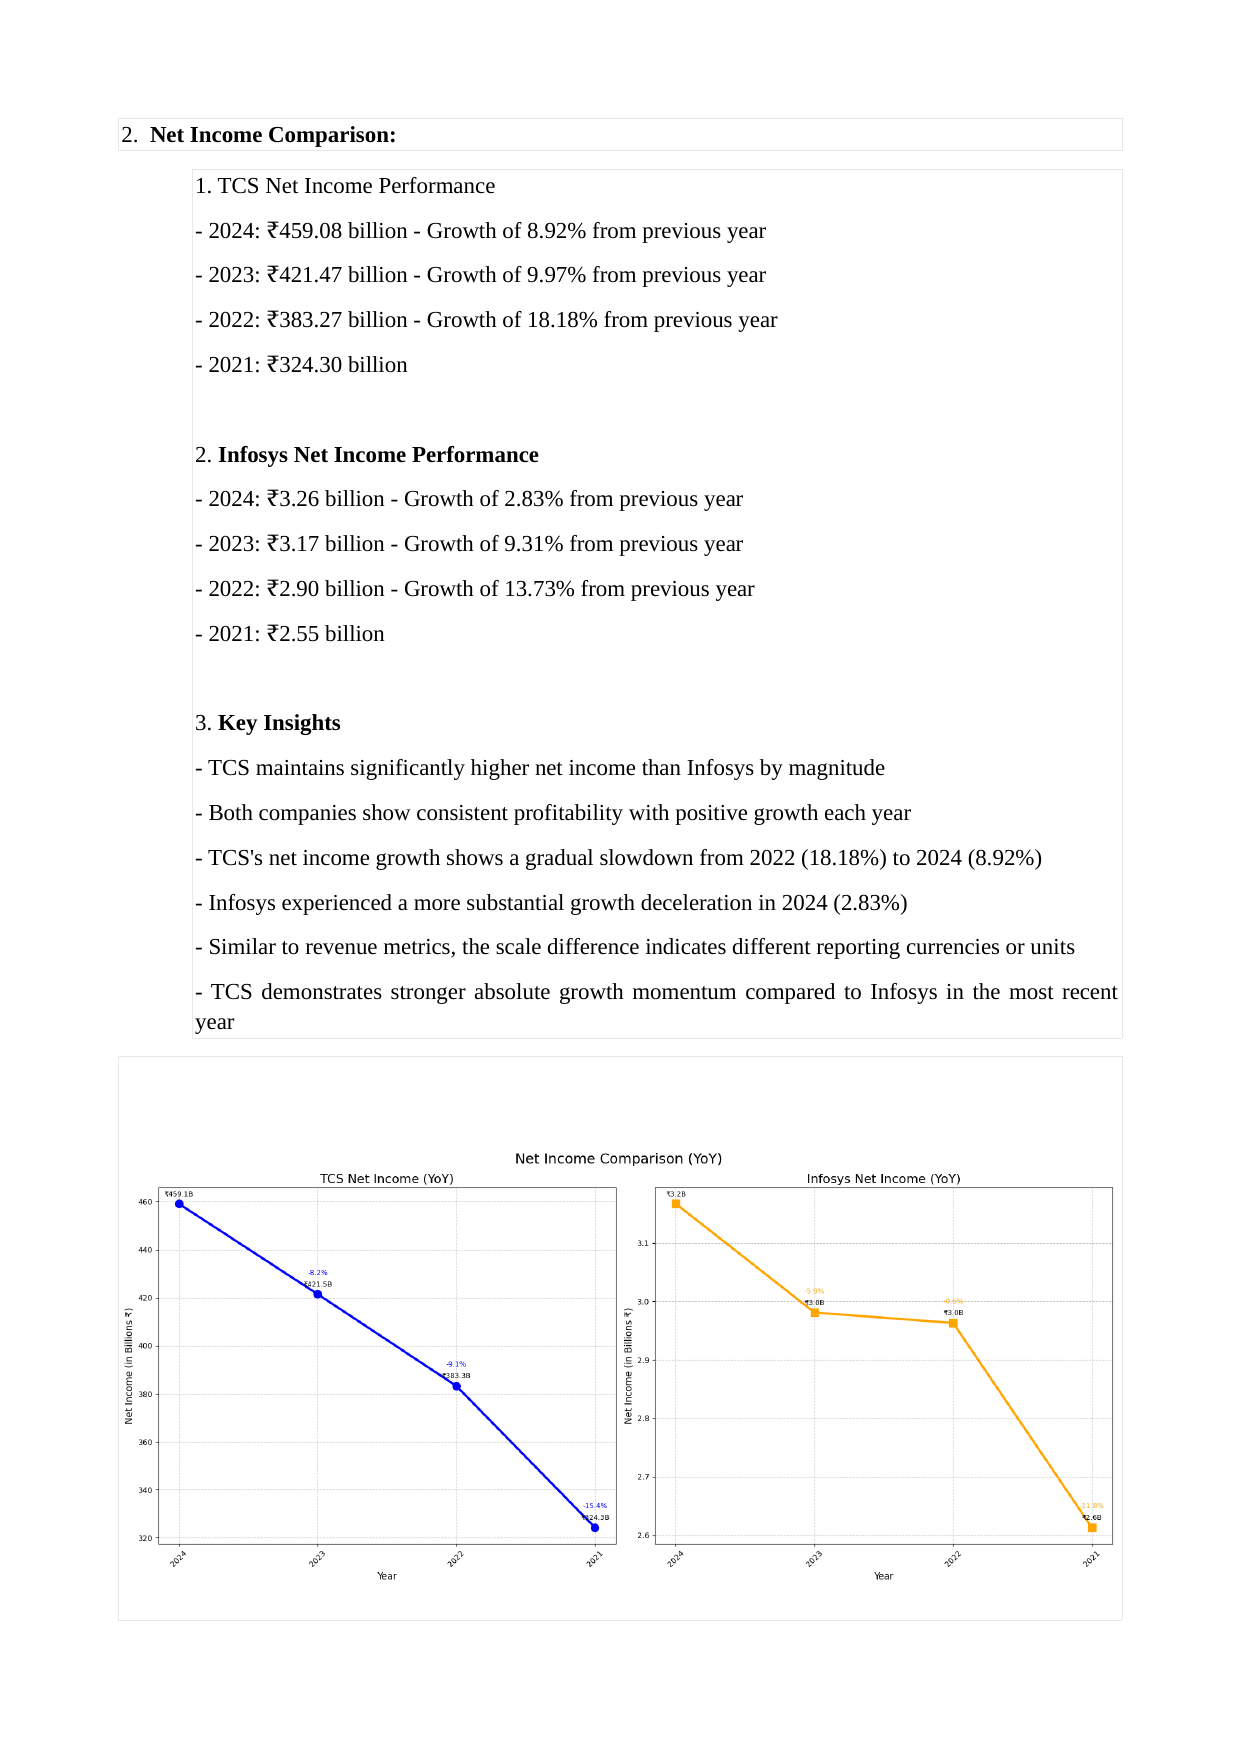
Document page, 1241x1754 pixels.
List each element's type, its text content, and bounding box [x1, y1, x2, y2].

text - TCS demonstrates stronger absolute growth momentum compared to Infosys in the most recent year [193, 975, 1122, 1038]
picture [120, 1147, 1118, 1587]
text - 2022: ₹383.27 billion - Growth of 18.18% from previous year [193, 303, 1122, 333]
text - 2023: ₹421.47 billion - Growth of 9.97% from previous year [193, 258, 1122, 288]
text 3. Key Insights [193, 706, 1122, 736]
text 2. Net Income Comparison: [119, 119, 1122, 150]
text 1. TCS Net Income Performance [193, 170, 1122, 198]
text - Infosys experienced a more substantial growth deceleration in 2024 (2.83%) [193, 886, 1122, 915]
text 2. Infosys Net Income Performance [193, 438, 1122, 467]
text - 2024: ₹3.26 billion - Growth of 2.83% from previous year [193, 482, 1122, 512]
text - 2021: ₹324.30 billion [193, 348, 1122, 377]
text - TCS maintains significantly higher net income than Infosys by magnitude [193, 751, 1122, 781]
text - Both companies show consistent profitability with positive growth each year [193, 796, 1122, 825]
text - Similar to revenue metrics, the scale difference indicates different reporting currencies or units [193, 930, 1122, 960]
text - TCS's net income growth shows a gradual slowdown from 2022 (18.18%) to 2024 (8.92%) [193, 841, 1122, 870]
text - 2023: ₹3.17 billion - Growth of 9.31% from previous year [193, 527, 1122, 557]
text - 2021: ₹2.55 billion [193, 617, 1122, 646]
text - 2022: ₹2.90 billion - Growth of 13.73% from previous year [193, 572, 1122, 601]
text - 2024: ₹459.08 billion - Growth of 8.92% from previous year [193, 214, 1122, 243]
